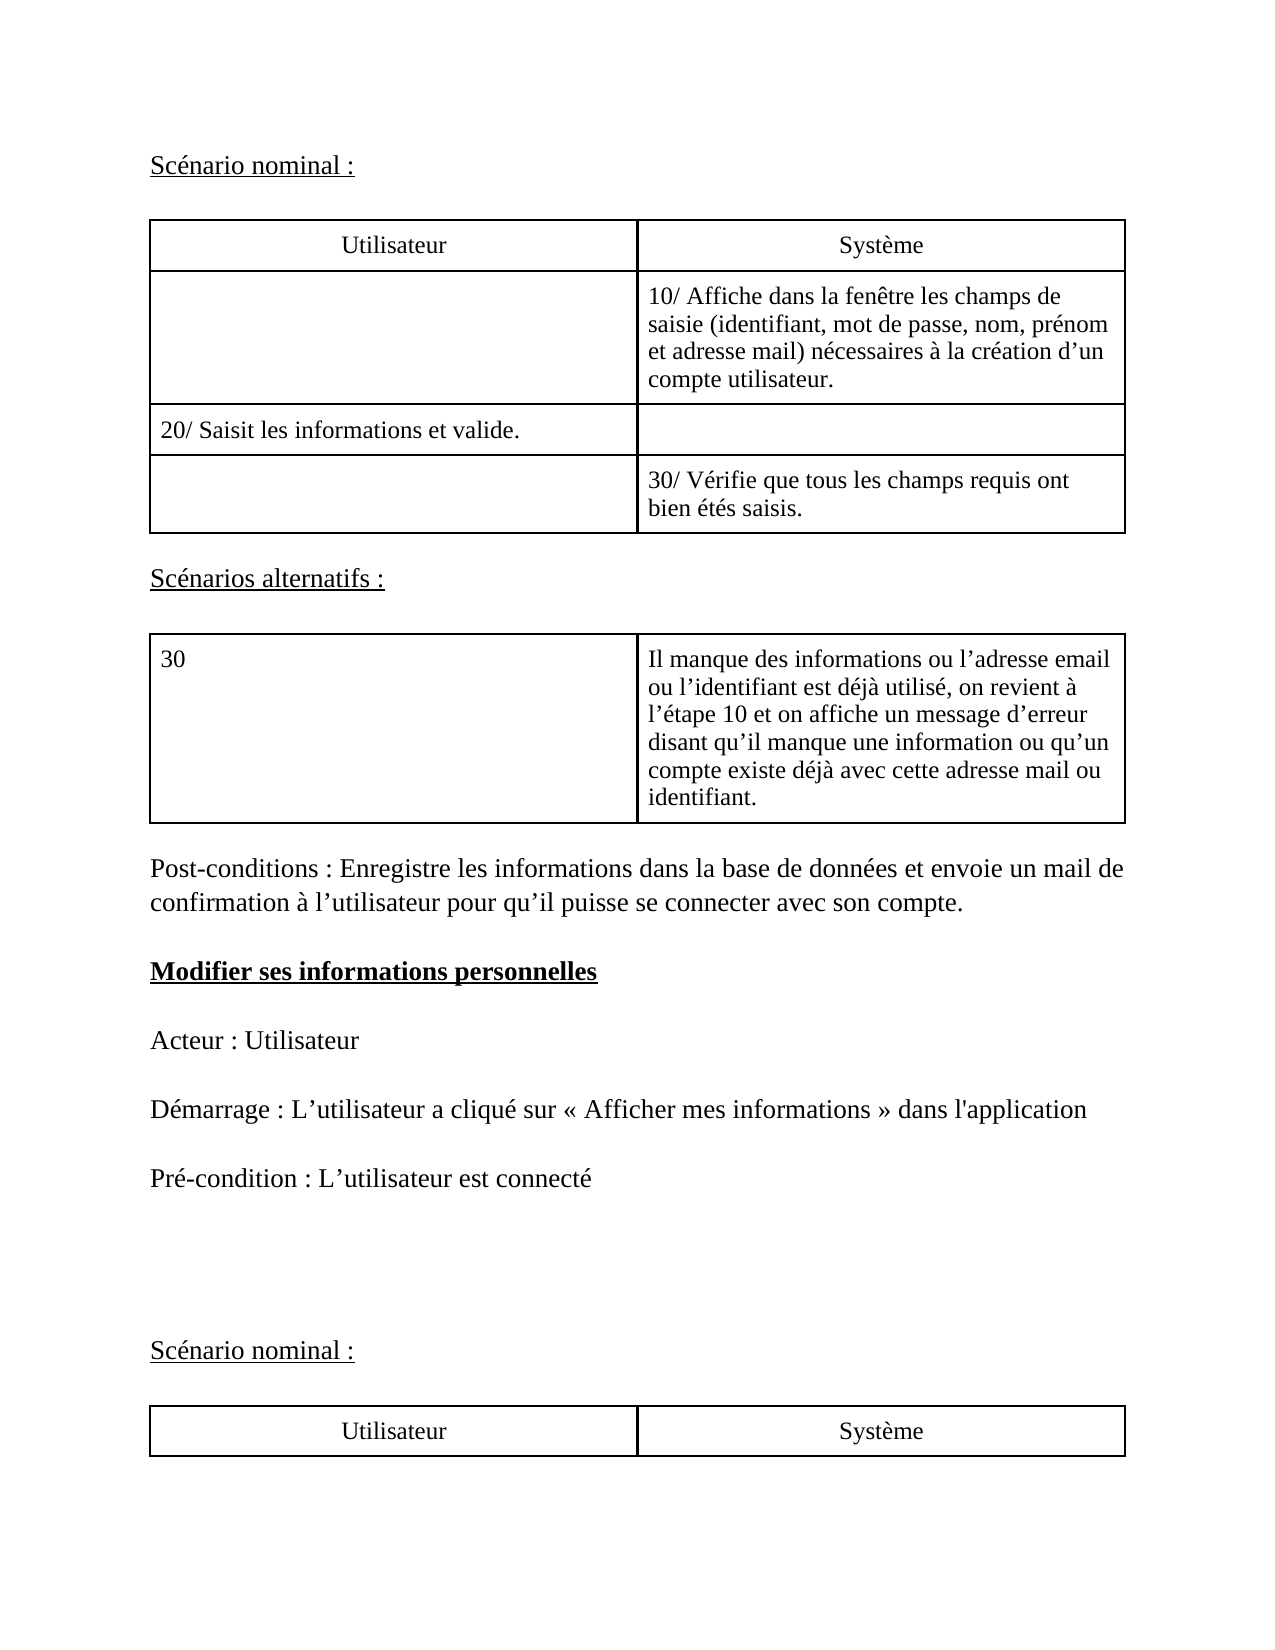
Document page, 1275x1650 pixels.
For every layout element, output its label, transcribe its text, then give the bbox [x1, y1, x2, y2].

text Post-conditions : Enregistre les informations dans la base de données et envoie un mail de confirmation à l’utilisateur pour qu’il puisse se connecter avec son compte. [150, 853, 1125, 917]
text Acteur : Utilisateur [150, 1025, 1125, 1055]
table_header Il manque des informations ou l’adresse email ou l’identifiant est déjà utilisé, on revient à l’étape 10 et on affiche un message d’erreur disant qu’il manque une information ou qu’un compte existe déjà avec cette adresse mail ou identifiant. [639, 635, 1124, 822]
text Scénarios alternatifs : [150, 563, 1125, 593]
table_header 30 [151, 635, 636, 822]
text Modifier ses informations personnelles [150, 956, 1125, 986]
table_cell [151, 456, 636, 532]
text Scénario nominal : [150, 150, 1125, 180]
table_header Système [639, 221, 1124, 269]
table_cell 30/ Vérifie que tous les champs requis ont bien étés saisis. [639, 456, 1124, 532]
text Scénario nominal : [150, 1336, 1125, 1366]
text Pré-condition : L’utilisateur est connecté [150, 1163, 1125, 1193]
table_cell [639, 405, 1124, 454]
table_cell 10/ Affiche dans la fenêtre les champs de saisie (identifiant, mot de passe, nom, prénom et adresse mail) nécessaires à la création d’un compte utilisateur. [639, 272, 1124, 403]
table_header Système [639, 1407, 1124, 1455]
table_header Utilisateur [151, 1407, 636, 1455]
table_cell [151, 272, 636, 403]
table_cell 20/ Saisit les informations et valide. [151, 405, 636, 454]
text Démarrage : L’utilisateur a cliqué sur « Afficher mes informations » dans l'application [150, 1094, 1125, 1124]
table_header Utilisateur [151, 221, 636, 269]
